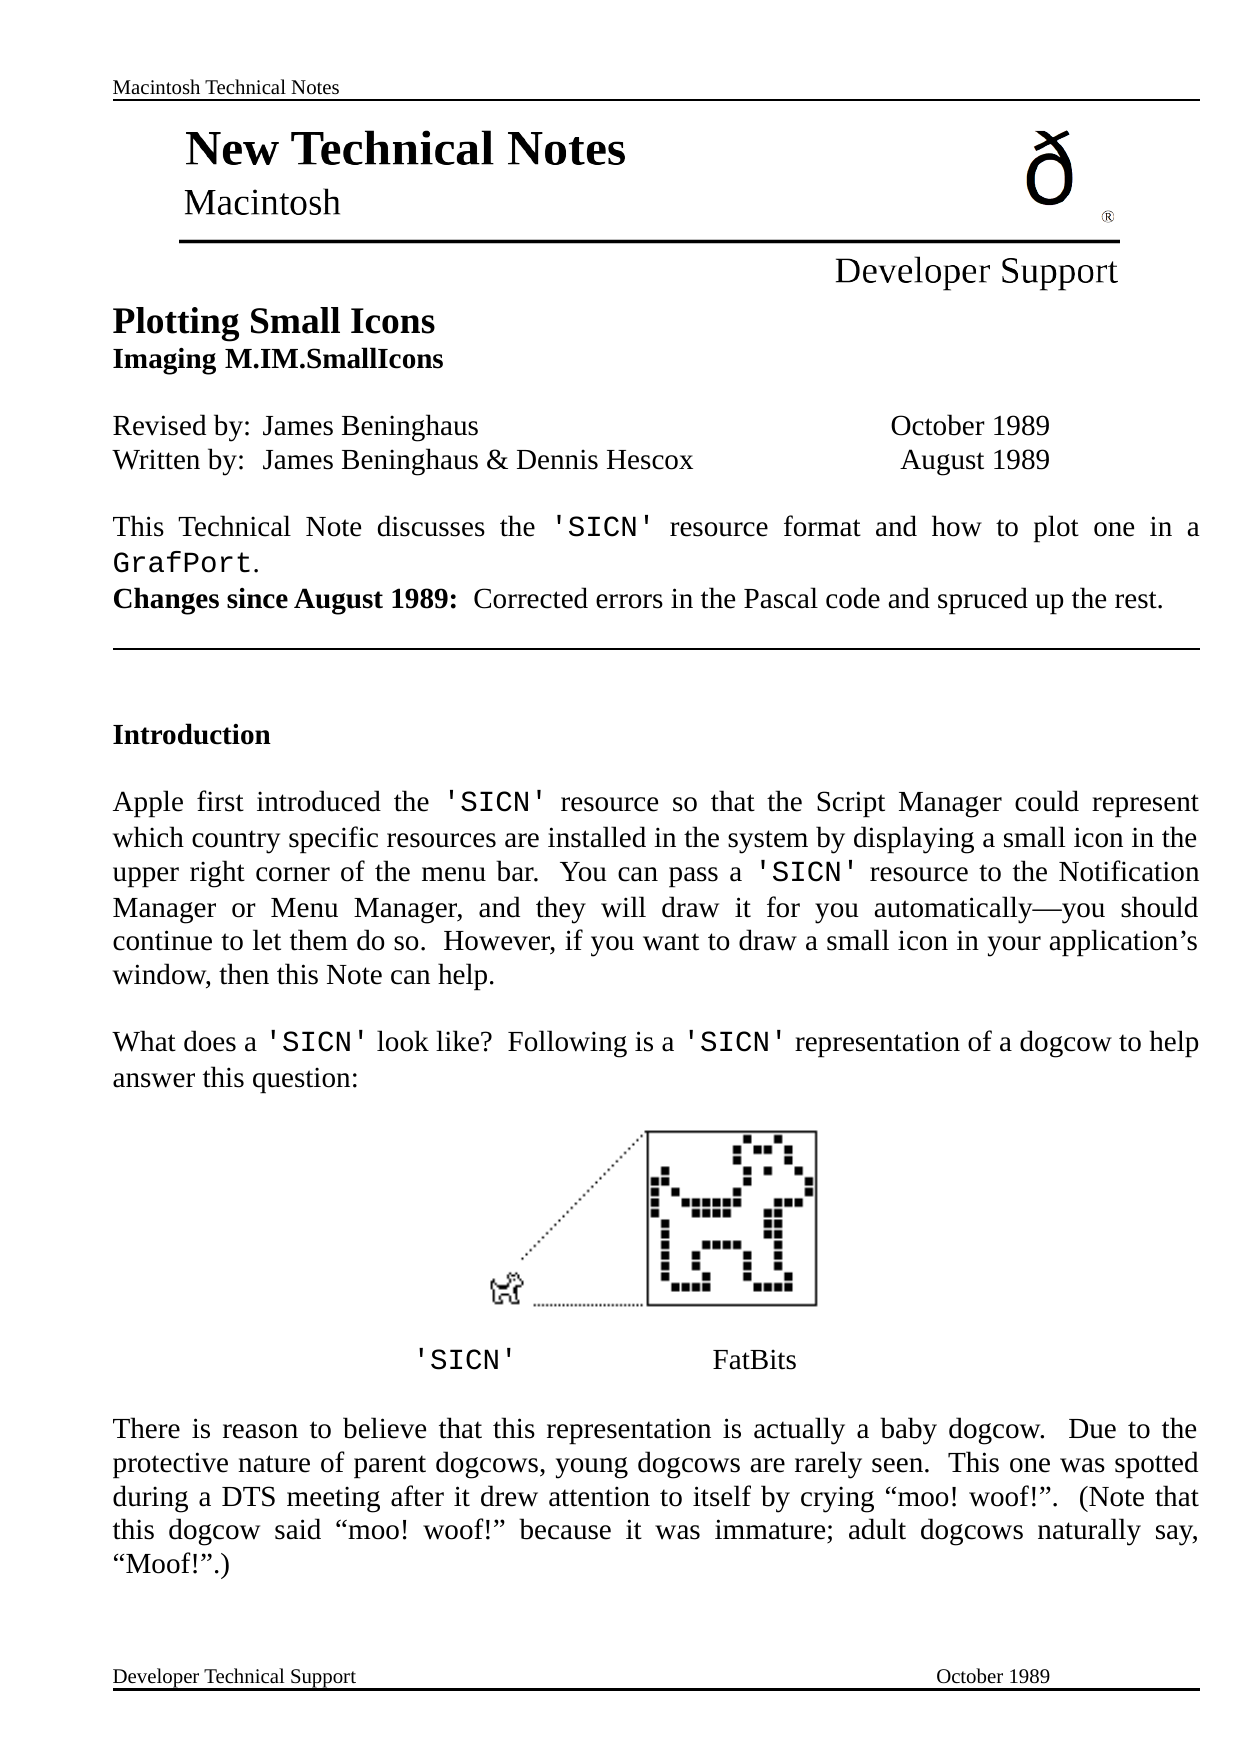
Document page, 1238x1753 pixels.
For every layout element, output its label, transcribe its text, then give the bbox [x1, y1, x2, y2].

text Plotting Small Icons [112, 298, 1200, 341]
text Changes since August 1989: Corrected errors in the Pascal code and spruced up the rest. [112, 581, 1200, 614]
text This Technical Note discusses the 'SICN' resource format and how to plot one in a GrafPort. [112, 509, 1200, 581]
text Revised by: James Beninghaus October 1989 [112, 408, 1200, 442]
text Introduction [112, 717, 1200, 751]
text Written by: James Beninghaus & Dennis Hescox August 1989 [112, 442, 1200, 475]
text 'SICN' FatBits [112, 1342, 1200, 1378]
text Imaging M.IM.SmallIcons [112, 341, 1200, 375]
picture [179, 125, 1134, 299]
text There is reason to believe that this representation is actually a baby dogcow. Due to the protective nature of parent dogcows, young dogcows are rarely seen. This one was spotted during a DTS meeting after it drew attention to itself by crying “moo! woof!”. (Note that this dogcow said “moo! woof!” because it was immature; adult dogcows naturally say, “Moof!”.) [112, 1412, 1200, 1579]
text Apple first introduced the 'SICN' resource so that the Script Manager could represent which country specific resources are installed in the system by displaying a small icon in the upper right corner of the menu bar. You can pass a 'SICN' resource to the Notification Manager or Menu Manager, and they will draw it for you automatically—you should continue to let them do so. However, if you want to draw a small icon in your application’s window, then this Note can help. [112, 784, 1200, 991]
text What does a 'SICN' look like? Following is a 'SICN' representation of a dogcow to help answer this question: [112, 1024, 1200, 1094]
